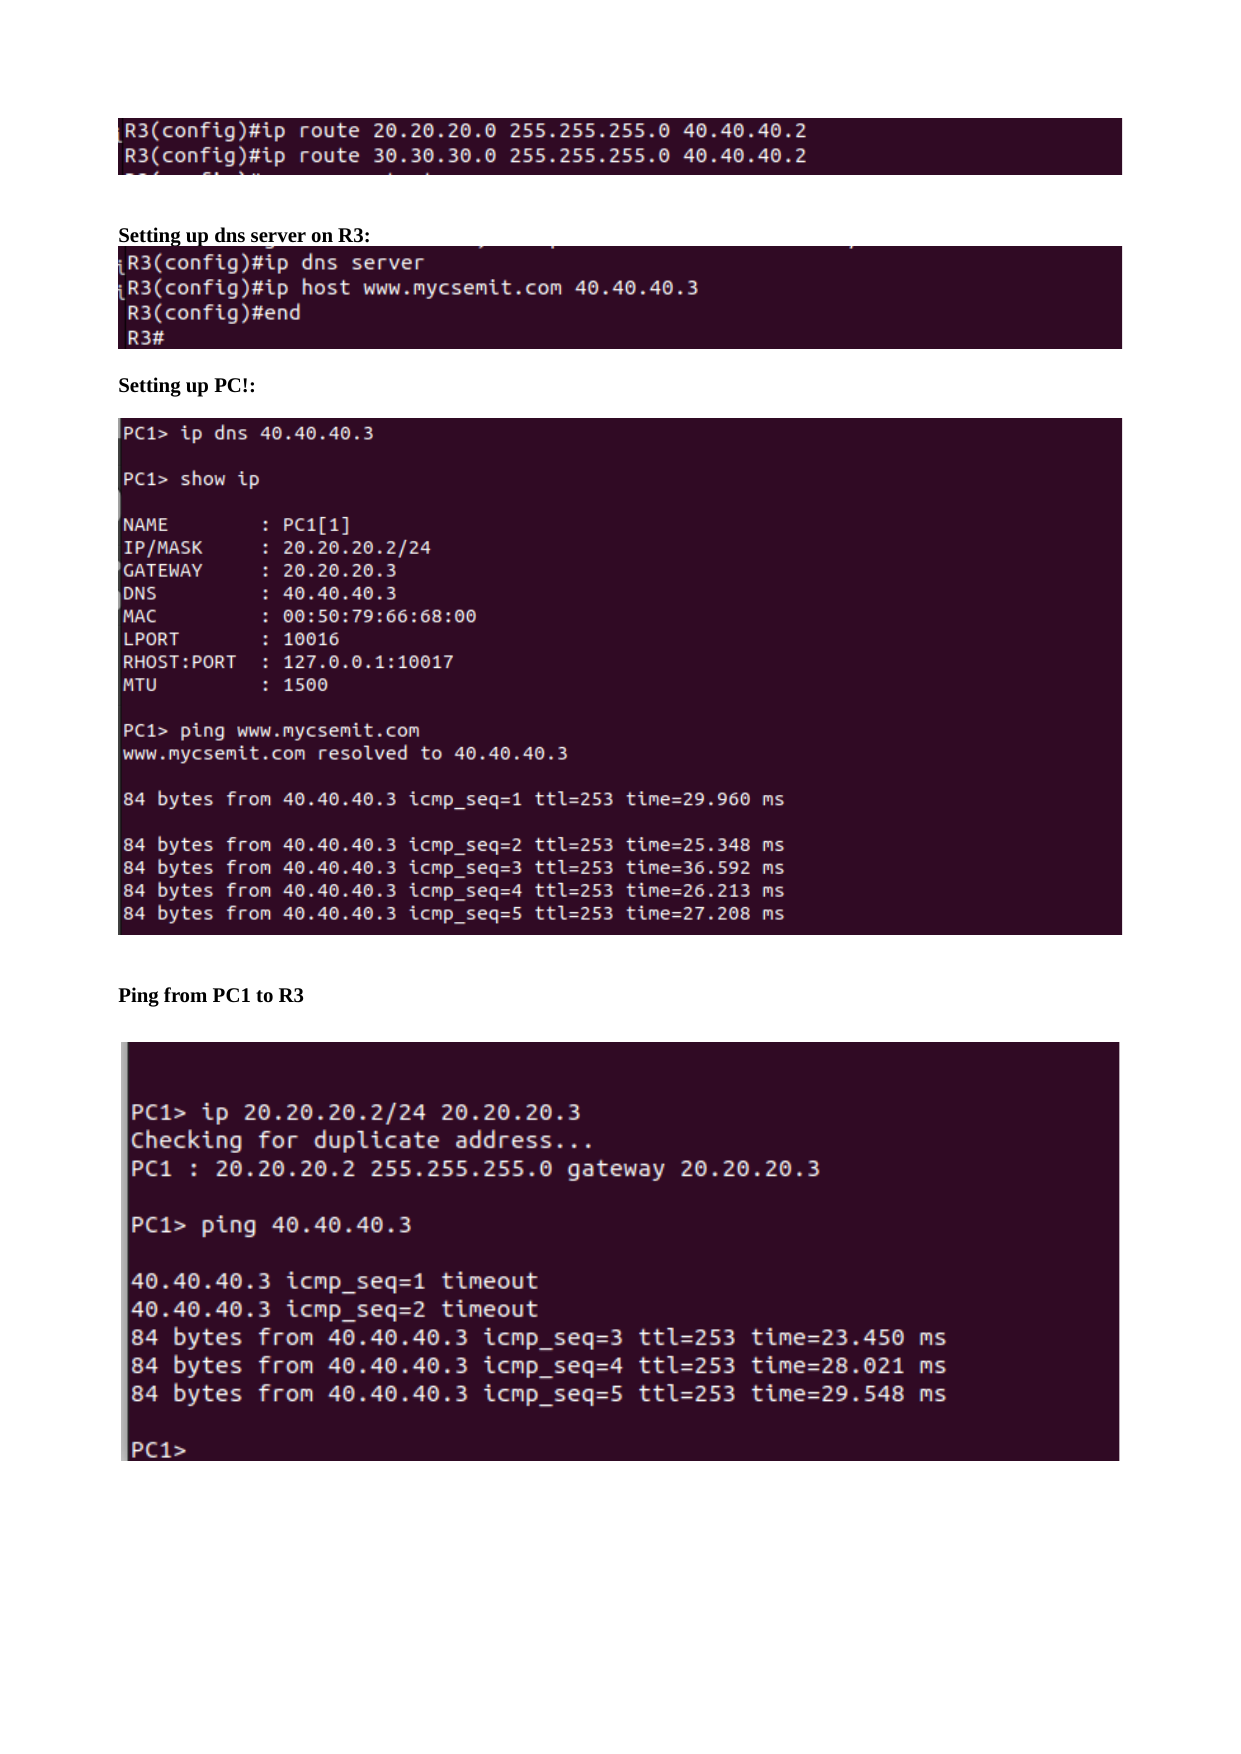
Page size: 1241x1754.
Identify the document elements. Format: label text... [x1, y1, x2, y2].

picture [118, 118, 1123, 175]
picture [118, 418, 1123, 935]
text Setting up PC!: [118, 373, 1122, 397]
text Setting up dns server on R3: [118, 223, 1122, 246]
text Ping from PC1 to R3 [118, 983, 1122, 1007]
picture [118, 246, 1123, 349]
picture [121, 1042, 1120, 1461]
